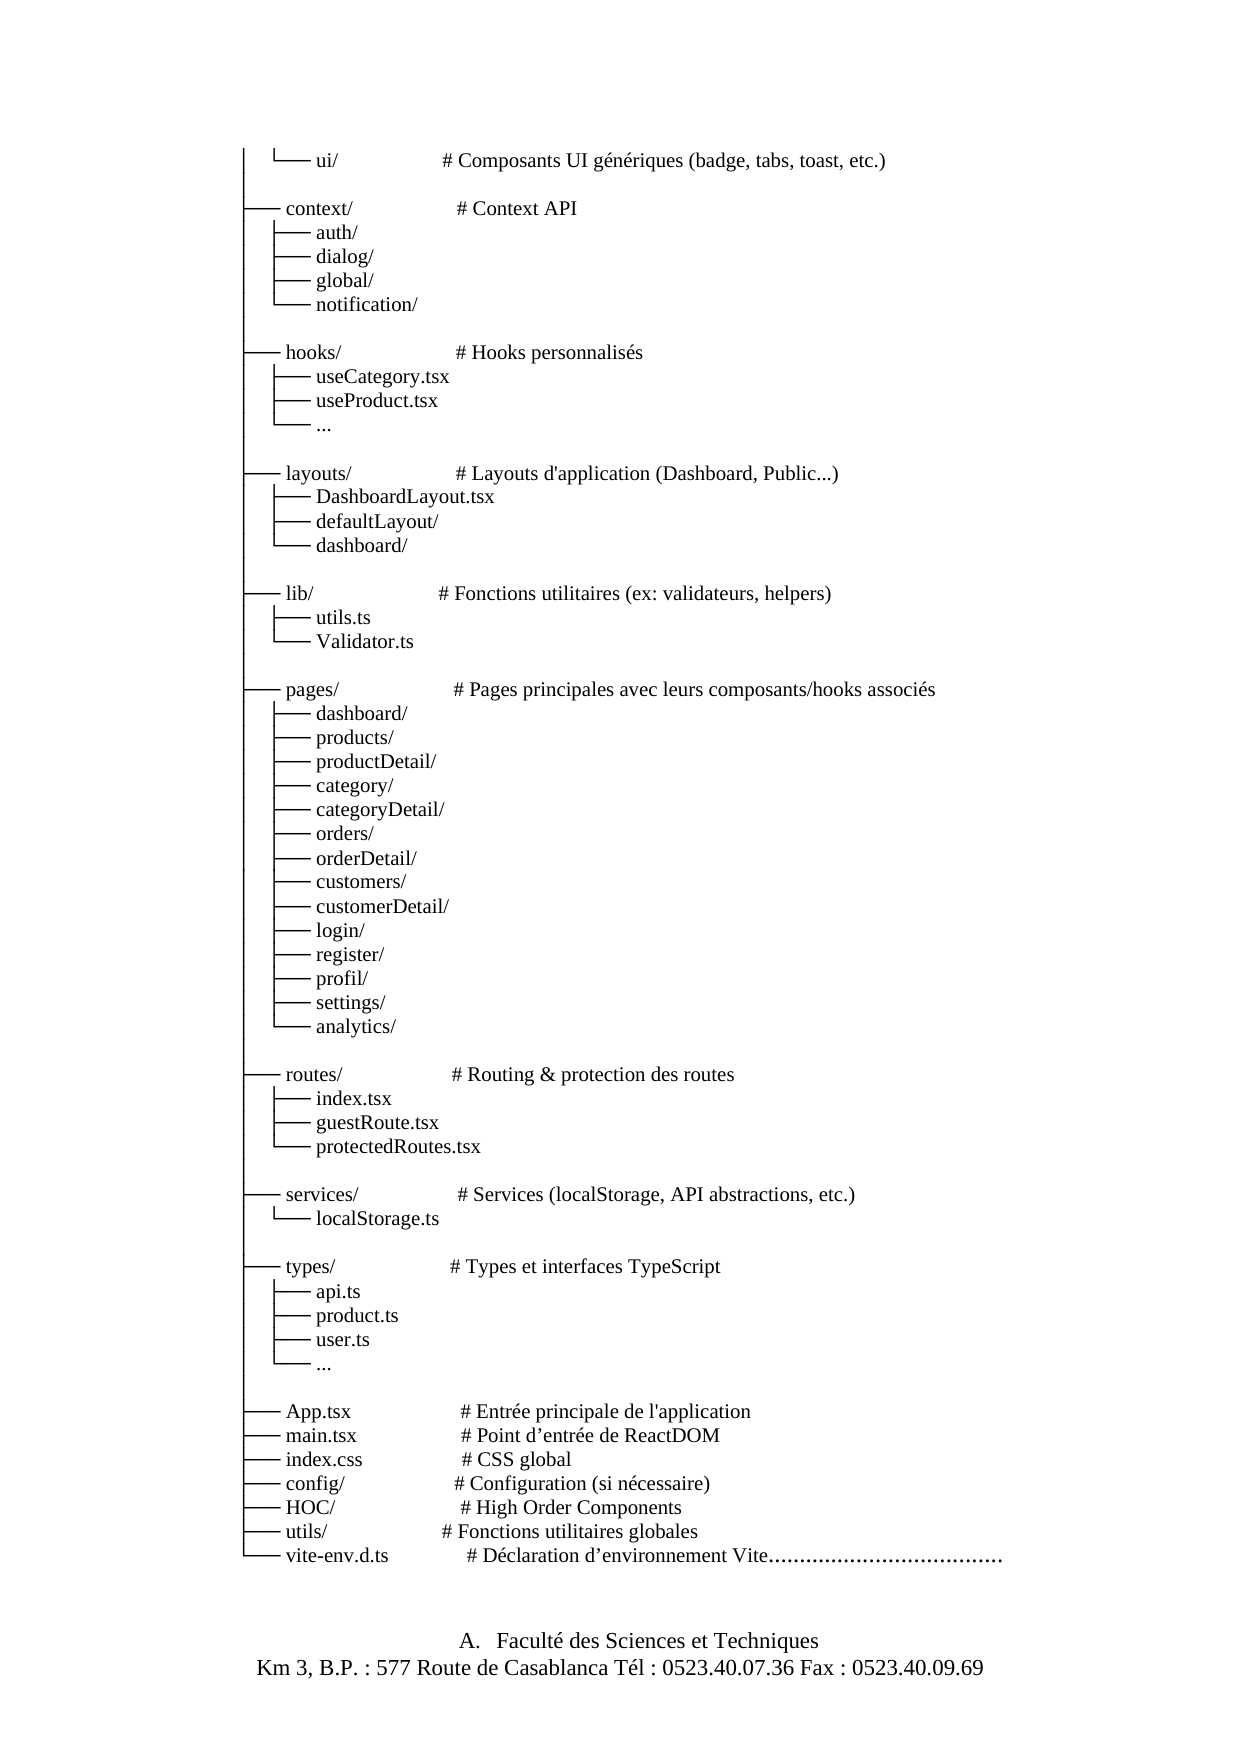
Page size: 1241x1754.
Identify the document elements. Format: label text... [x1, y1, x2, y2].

text └── vite-env.d.ts # Déclaration d’environnement Vite [236, 1543, 1093, 1567]
text ├── context/ # Context API [244, 196, 1093, 220]
text │ ├── login/ [274, 918, 1093, 942]
text │ └── dashboard/ [244, 533, 1093, 557]
text │ ├── global/ [244, 268, 273, 292]
text │ [236, 557, 243, 581]
text │ ├── DashboardLayout.tsx [274, 484, 1093, 508]
text │ ├── index.tsx [274, 1086, 1093, 1110]
text │ [236, 172, 243, 196]
text │ ├── register/ [274, 942, 1093, 966]
text │ ├── customerDetail/ [274, 893, 1093, 918]
text │ [244, 316, 1093, 340]
text ├── hooks/ # Hooks personnalisés [244, 340, 1093, 364]
text │ ├── profil/ [244, 966, 273, 990]
text │ ├── guestRoute.tsx [244, 1110, 273, 1134]
text │ [244, 557, 1093, 581]
text ├── routes/ # Routing & protection des routes [244, 1062, 1093, 1086]
text ├── main.tsx # Point d’entrée de ReactDOM [244, 1423, 1093, 1447]
text │ [236, 1375, 243, 1399]
text │ ├── utils.ts [244, 605, 273, 629]
text ├── config/ # Configuration (si nécessaire) [244, 1471, 1093, 1495]
text │ ├── user.ts [274, 1327, 1093, 1351]
text │ ├── useProduct.tsx [274, 388, 1093, 412]
text │ ├── index.tsx [244, 1086, 273, 1110]
text ├── services/ # Services (localStorage, API abstractions, etc.) [244, 1182, 1093, 1206]
text │ ├── guestRoute.tsx [274, 1110, 1093, 1134]
text │ └── localStorage.ts [244, 1206, 1093, 1230]
text │ └── notification/ [244, 292, 1093, 316]
text │ ├── api.ts [244, 1278, 1093, 1303]
text │ [236, 1158, 243, 1182]
text │ ├── dialog/ [274, 244, 1093, 268]
text ├── pages/ # Pages principales avec leurs composants/hooks associés [244, 677, 1093, 701]
text │ └── ... [244, 412, 1093, 436]
text │ ├── customers/ [244, 869, 273, 893]
text │ └── ... [244, 1351, 1093, 1375]
text ├── lib/ # Fonctions utilitaires (ex: validateurs, helpers) [244, 581, 1093, 605]
text │ ├── customerDetail/ [244, 893, 273, 918]
text │ └── ui/ # Composants UI génériques (badge, tabs, toast, etc.) [244, 148, 1093, 172]
text │ ├── category/ [244, 773, 273, 797]
text │ [244, 1038, 1093, 1062]
text │ [244, 172, 1093, 196]
text │ ├── dashboard/ [274, 701, 1093, 725]
text │ [236, 316, 243, 340]
text │ ├── productDetail/ [274, 749, 1093, 773]
text │ ├── defaultLayout/ [244, 508, 273, 533]
text │ ├── orderDetail/ [244, 845, 273, 869]
text │ [236, 1230, 243, 1254]
text │ ├── DashboardLayout.tsx [244, 484, 273, 508]
text │ ├── productDetail/ [244, 749, 273, 773]
text │ ├── orders/ [244, 821, 273, 845]
text │ [236, 436, 243, 460]
text │ ├── products/ [244, 725, 273, 749]
text │ ├── register/ [244, 942, 273, 966]
text │ ├── useCategory.tsx [244, 364, 273, 388]
text │ ├── category/ [274, 773, 1093, 797]
text │ ├── login/ [244, 918, 273, 942]
text │ ├── defaultLayout/ [274, 508, 1093, 533]
text │ ├── categoryDetail/ [274, 797, 1093, 821]
text │ ├── products/ [274, 725, 1093, 749]
text ├── layouts/ # Layouts d'application (Dashboard, Public...) [244, 460, 1093, 484]
text │ ├── user.ts [244, 1327, 273, 1351]
text ├── HOC/ # High Order Components [244, 1495, 1093, 1519]
text │ ├── auth/ [244, 220, 273, 244]
text │ ├── useCategory.tsx [274, 364, 1093, 388]
text │ ├── profil/ [274, 966, 1093, 990]
text ├── types/ # Types et interfaces TypeScript [244, 1254, 1093, 1278]
text │ [244, 1230, 1093, 1254]
text │ ├── useProduct.tsx [244, 388, 273, 412]
text │ ├── product.ts [244, 1303, 273, 1327]
text │ [236, 1038, 243, 1062]
text │ ├── dashboard/ [244, 701, 273, 725]
text │ ├── orderDetail/ [274, 845, 1093, 869]
text │ ├── orders/ [274, 821, 1093, 845]
text │ ├── settings/ [244, 990, 273, 1014]
text │ [244, 653, 1093, 677]
text │ ├── customers/ [274, 869, 1093, 893]
text │ └── protectedRoutes.tsx [244, 1134, 1093, 1158]
text │ ├── categoryDetail/ [244, 797, 273, 821]
text │ ├── product.ts [274, 1303, 1093, 1327]
text ├── utils/ # Fonctions utilitaires globales [244, 1519, 1093, 1543]
text ├── App.tsx # Entrée principale de l'application [244, 1399, 1093, 1423]
text │ ├── settings/ [274, 990, 1093, 1014]
text │ ├── dialog/ [244, 244, 273, 268]
text │ ├── auth/ [274, 220, 1093, 244]
text │ └── analytics/ [244, 1014, 1093, 1038]
text │ [244, 436, 1093, 460]
text │ [244, 1158, 1093, 1182]
text │ [236, 653, 243, 677]
text ├── index.css # CSS global [244, 1447, 1093, 1471]
text │ └── Validator.ts [244, 629, 1093, 653]
text │ [244, 1375, 1093, 1399]
text │ ├── utils.ts [274, 605, 1093, 629]
text │ ├── global/ [274, 268, 1093, 292]
